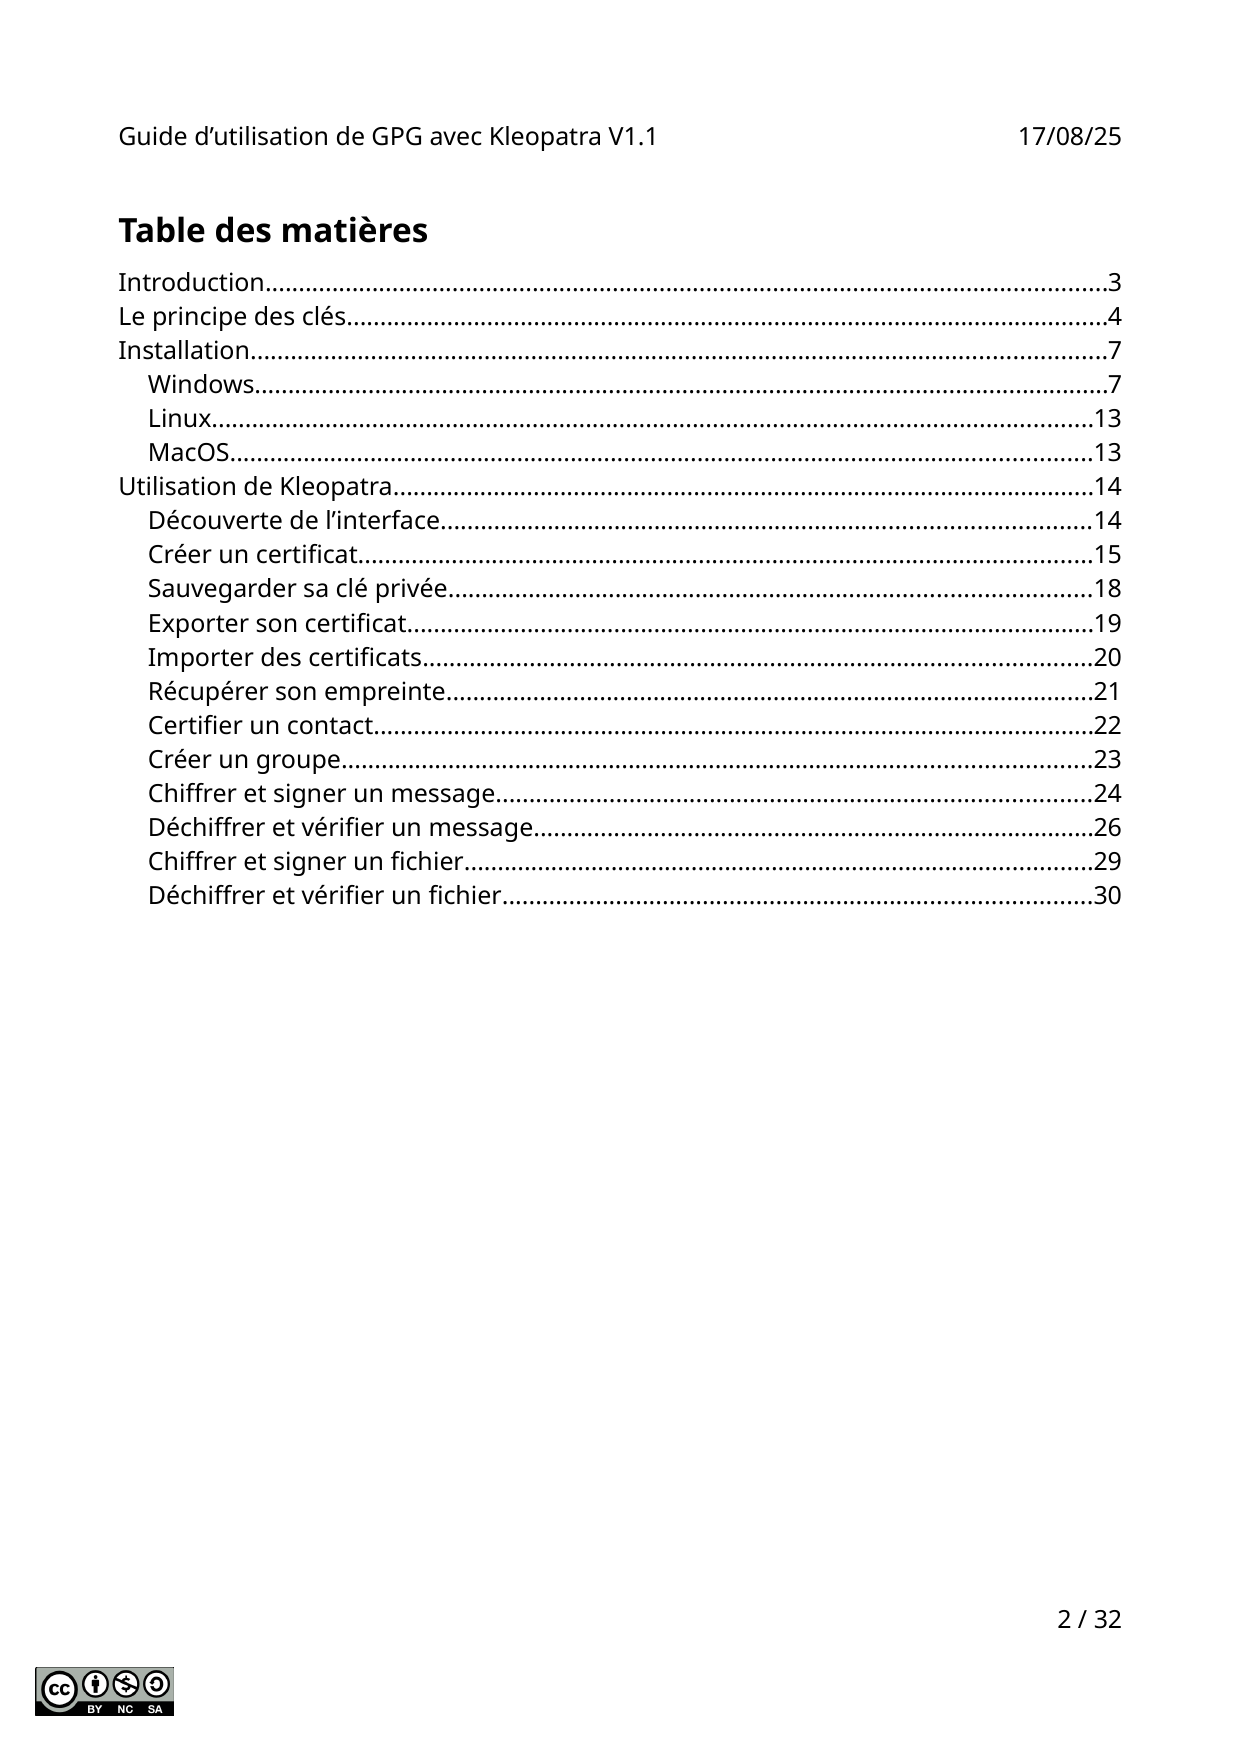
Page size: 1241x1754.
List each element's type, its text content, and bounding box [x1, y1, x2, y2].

text Linux 13 [148, 401, 1122, 435]
picture [35, 1667, 174, 1716]
text Créer un certificat 15 [148, 537, 1122, 571]
text Chiffrer et signer un message 24 [148, 776, 1122, 809]
text Chiffrer et signer un fichier 29 [148, 844, 1122, 878]
text Déchiffrer et vérifier un fichier 30 [148, 878, 1122, 912]
text Utilisation de Kleopatra 14 [118, 469, 1122, 503]
text Découverte de l’interface 14 [148, 503, 1122, 537]
text MacOS 13 [148, 435, 1122, 469]
text Récupérer son empreinte 21 [148, 673, 1122, 707]
text Sauvegarder sa clé privée 18 [148, 571, 1122, 605]
text Introduction 3 [118, 264, 1122, 299]
text Exporter son certificat 19 [148, 605, 1122, 639]
subtitle Table des matières [118, 207, 1122, 252]
text Importer des certificats 20 [148, 639, 1122, 673]
text Le principe des clés 4 [118, 299, 1122, 333]
text Windows 7 [148, 367, 1122, 401]
text Certifier un contact 22 [148, 707, 1122, 741]
text Installation 7 [118, 333, 1122, 367]
text Déchiffrer et vérifier un message 26 [148, 809, 1122, 844]
text Créer un groupe 23 [148, 741, 1122, 776]
